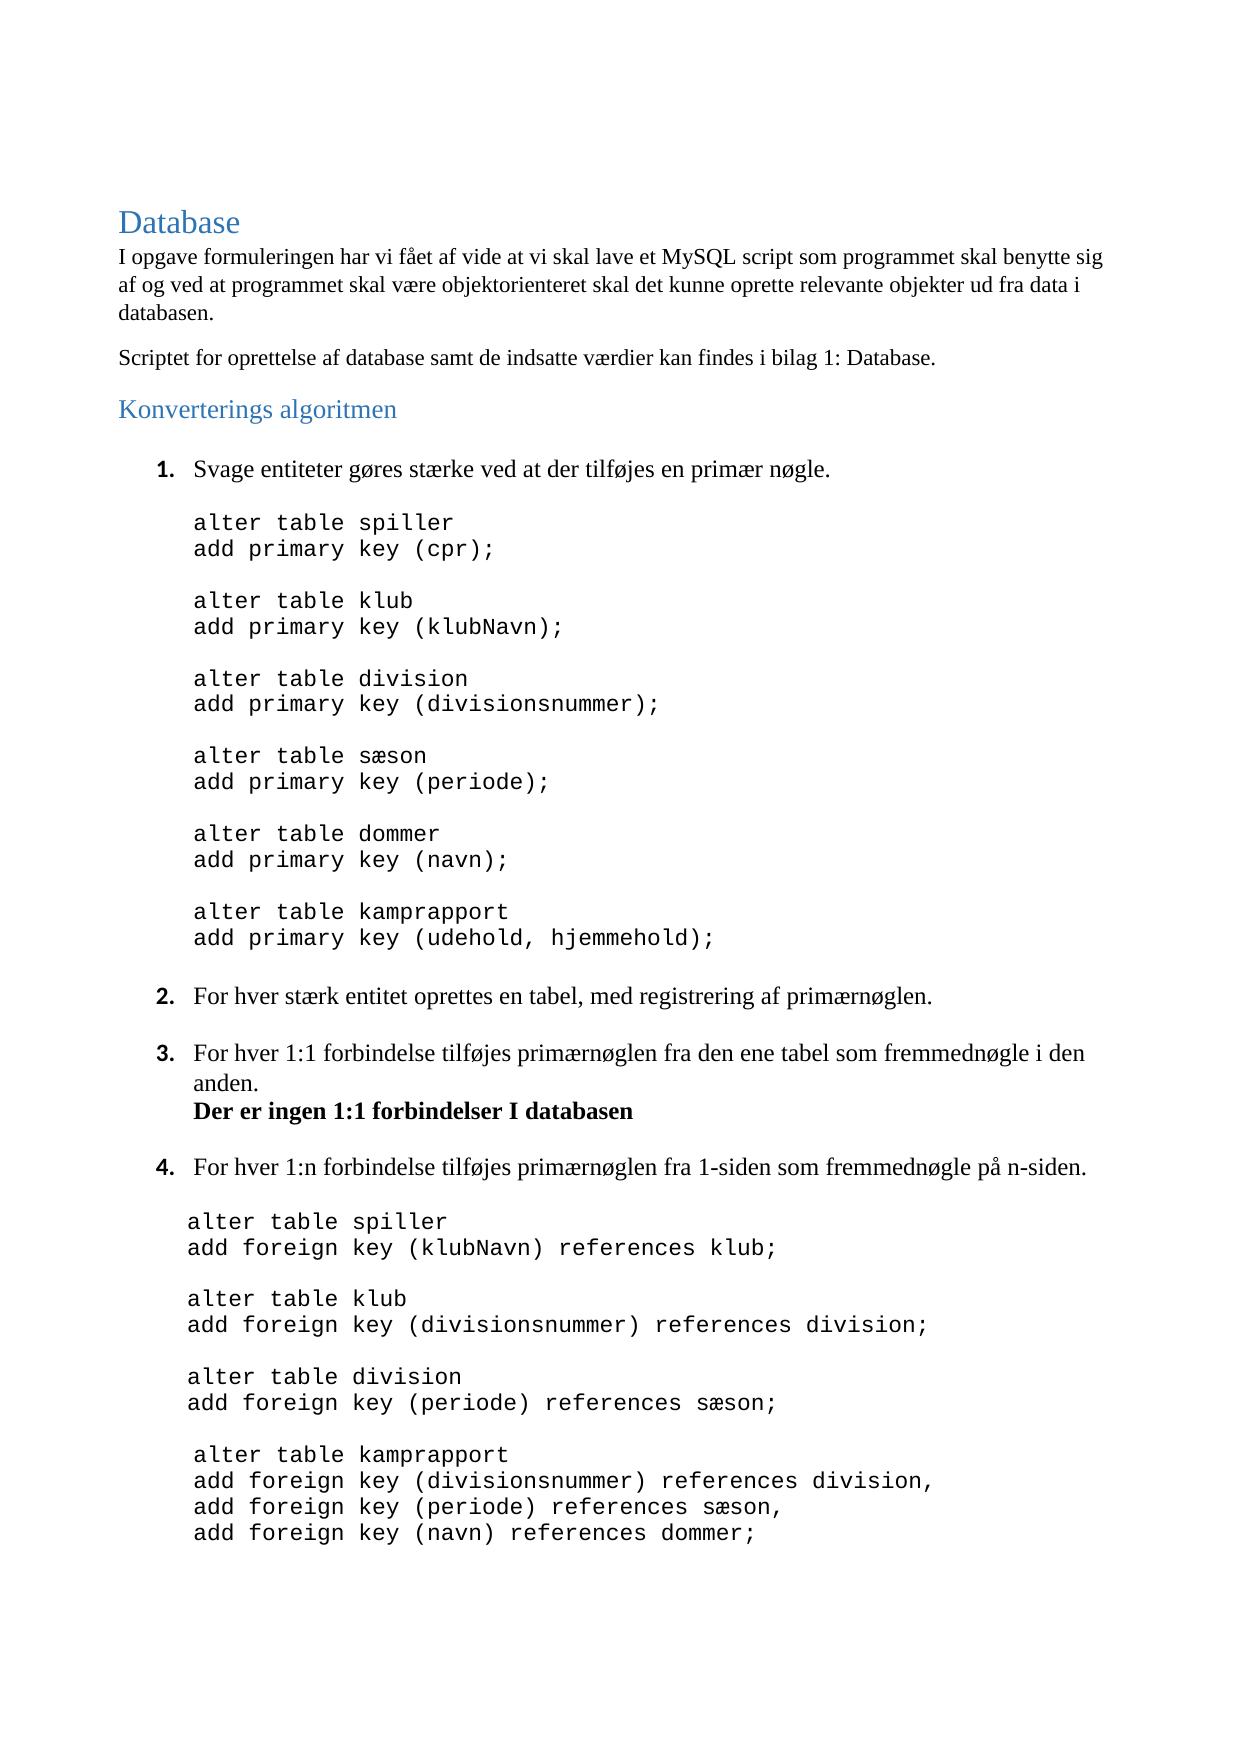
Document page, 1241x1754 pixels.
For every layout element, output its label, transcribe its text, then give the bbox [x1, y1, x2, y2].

list For hver 1:1 forbindelse tilføjes primærnøglen fra den ene tabel som fremmednøgle i den anden. [156, 1037, 1122, 1096]
text alter table division add primary key (divisionsnummer); [193, 667, 1122, 719]
list Svage entiteter gøres stærke ved at der tilføjes en primær nøgle. [156, 453, 1122, 483]
subtitle Konverterings algoritmen [118, 393, 1122, 424]
subtitle Database [118, 202, 1122, 241]
text alter table kamprapport add primary key (udehold, hjemmehold); [193, 900, 1122, 952]
text Scriptet for oprettelse af database samt de indsatte værdier kan findes i bilag 1: Database. [118, 344, 1122, 371]
text alter table dommer add primary key (navn); [193, 822, 1122, 900]
list For hver stærk entitet oprettes en tabel, med registrering af primærnøglen. [156, 980, 1122, 1011]
text alter table klub add primary key (klubNavn); [193, 589, 1122, 641]
text alter table klub add foreign key (divisionsnummer) references division; [118, 1288, 1122, 1340]
text alter table spiller add primary key (cpr); [193, 511, 1122, 563]
text alter table division add foreign key (periode) references sæson; [118, 1366, 1122, 1417]
text alter table kamprapport add foreign key (divisionsnummer) references division, add foreign key (periode) references sæson, add foreign key (navn) references dommer; [193, 1443, 1122, 1547]
text alter table spiller add foreign key (klubNavn) references klub; [118, 1210, 1122, 1262]
text alter table sæson add primary key (periode); [193, 745, 1122, 797]
text I opgave formuleringen har vi fået af vide at vi skal lave et MySQL script som programmet skal benytte sig af og ved at programmet skal være objektorienteret skal det kunne oprette relevante objekter ud fra data i databasen. [118, 243, 1122, 326]
text Der er ingen 1:1 forbindelser I databasen [118, 1096, 1122, 1125]
list For hver 1:n forbindelse tilføjes primærnøglen fra 1-siden som fremmednøgle på n-siden. [156, 1151, 1122, 1182]
